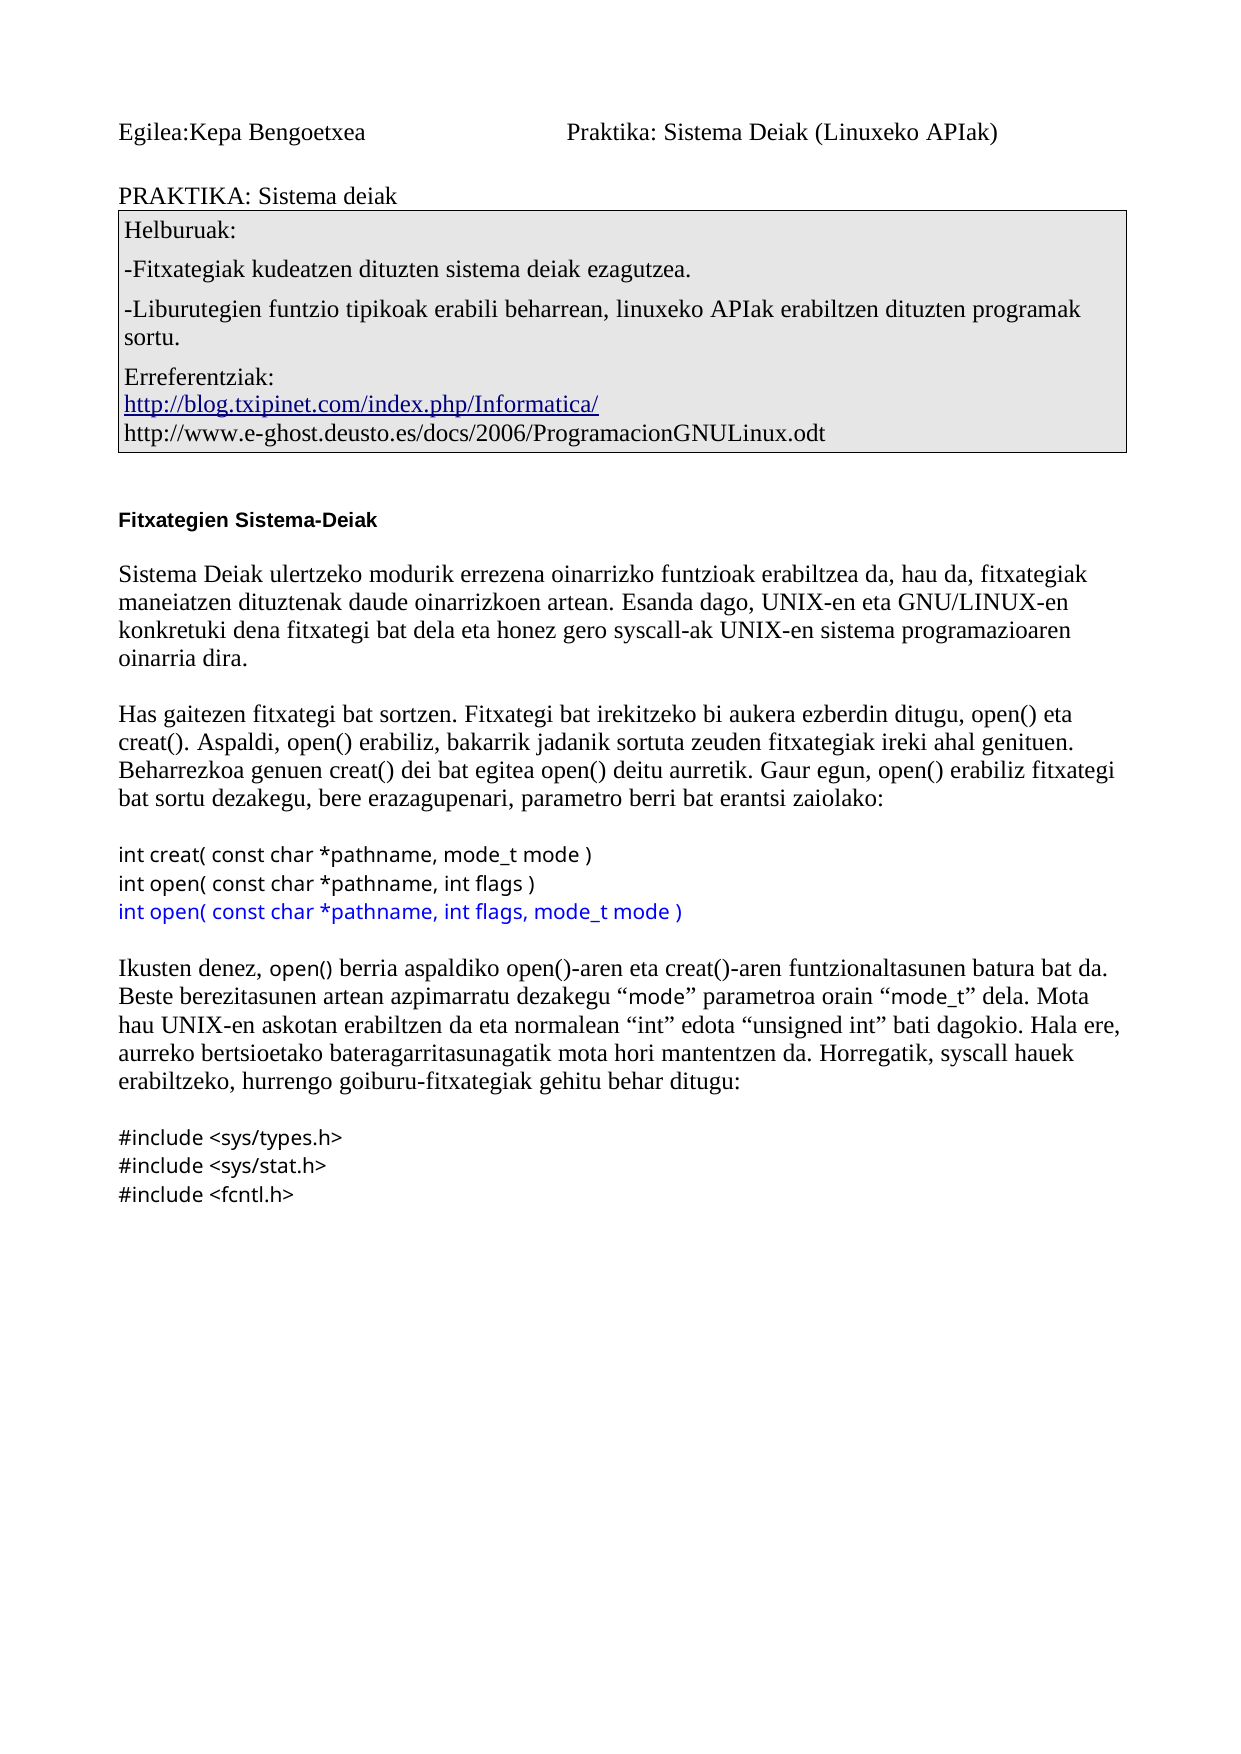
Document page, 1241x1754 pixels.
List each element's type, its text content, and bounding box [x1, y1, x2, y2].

table_header Helburuak: [119, 211, 1126, 250]
text Sistema Deiak ulertzeko modurik errezena oinarrizko funtzioak erabiltzea da, hau da, fitxategiak maneiatzen dituztenak daude oinarrizkoen artean. Esanda dago, UNIX-en eta GNU/LINUX-en konkretuki dena fitxategi bat dela eta honez gero syscall-ak UNIX-en sistema programazioaren oinarria dira. [118, 560, 1122, 672]
text #include <sys/stat.h> [118, 1151, 1122, 1180]
text #include <sys/types.h> [118, 1123, 1122, 1151]
text int creat( const char *pathname, mode_t mode ) [118, 840, 1122, 869]
text #include <fcntl.h> [118, 1180, 1122, 1208]
text int open( const char *pathname, int flags, mode_t mode ) [118, 897, 1122, 926]
table_cell -Fitxategiak kudeatzen dituzten sistema deiak ezagutzea. [119, 250, 1126, 289]
text Has gaitezen fitxategi bat sortzen. Fitxategi bat irekitzeko bi aukera ezberdin ditugu, open() eta creat(). Aspaldi, open() erabiliz, bakarrik jadanik sortuta zeuden fitxategiak ireki ahal genituen. Beharrezkoa genuen creat() dei bat egitea open() deitu aurretik. Gaur egun, open() erabiliz fitxategi bat sortu dezakegu, bere erazagupenari, parametro berri bat erantsi zaiolako: [118, 700, 1122, 812]
table_cell Erreferentziak: http://blog.txipinet.com/index.php/Informatica/ http://www.e-ghost.deusto.es/docs/2006/ProgramacionGNULinux.odt [119, 357, 1126, 452]
table_cell -Liburutegien funtzio tipikoak erabili beharrean, linuxeko APIak erabiltzen dituzten programak sortu. [119, 289, 1126, 357]
text Ikusten denez, open() berria aspaldiko open()-aren eta creat()-aren funtzionaltasunen batura bat da. Beste berezitasunen artean azpimarratu dezakegu “mode” parametroa orain “mode_t” dela. Mota hau UNIX-en askotan erabiltzen da eta normalean “int” edota “unsigned int” bati dagokio. Hala ere, aurreko bertsioetako bateragarritasunagatik mota hori mantentzen da. Horregatik, syscall hauek erabiltzeko, hurrengo goiburu-fitxategiak gehitu behar ditugu: [118, 954, 1122, 1095]
subtitle Fitxategien Sistema-Deiak [118, 508, 1122, 532]
text int open( const char *pathname, int flags ) [118, 869, 1122, 897]
text PRAKTIKA: Sistema deiak [118, 182, 1122, 210]
